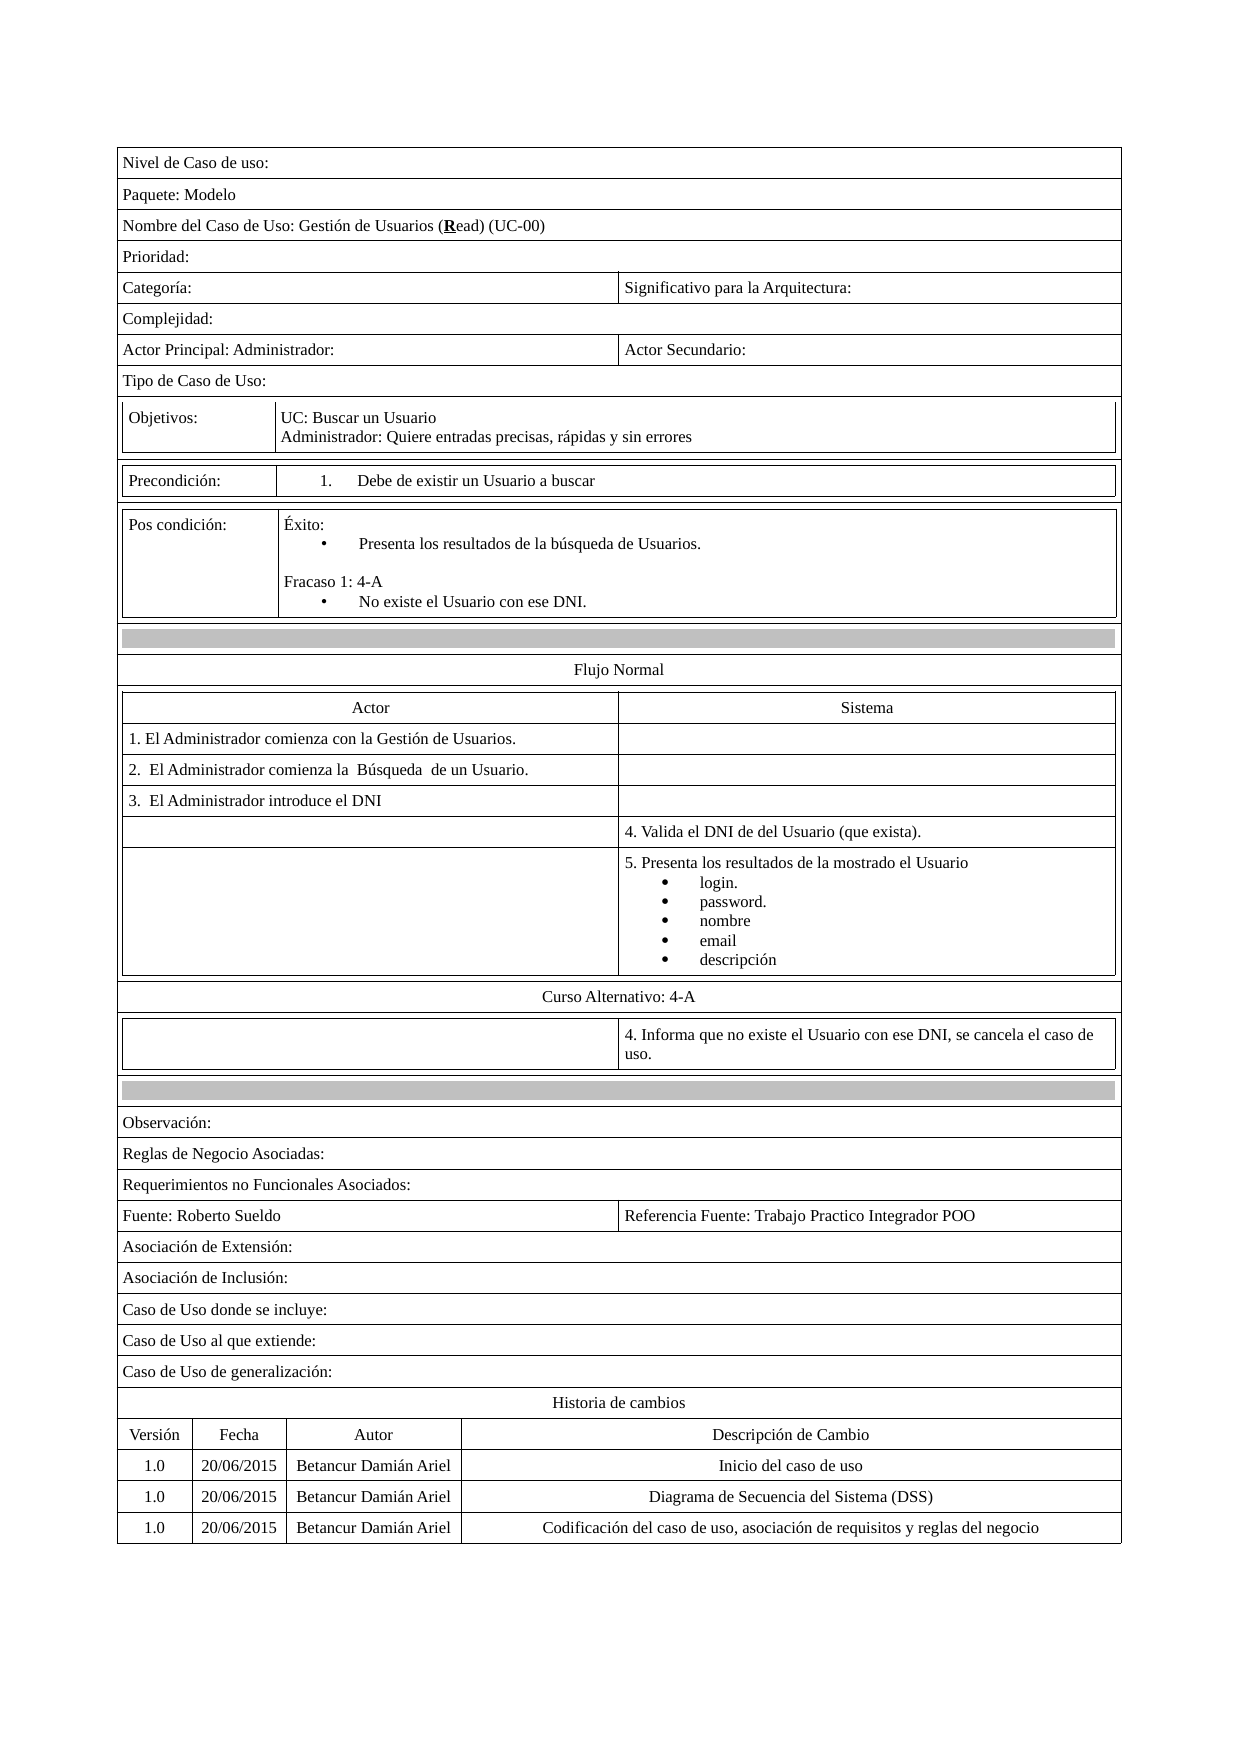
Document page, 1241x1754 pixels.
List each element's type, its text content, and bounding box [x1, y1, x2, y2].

table_cell Categoría: [118, 273, 618, 303]
table_cell [619, 724, 1115, 754]
table_cell 4. Valida el DNI de del Usuario (que exista). [619, 817, 1115, 847]
table_cell Complejidad: [118, 304, 1121, 334]
table_cell [118, 686, 1121, 981]
table_cell [118, 624, 1121, 654]
table_cell Betancur Damián Ariel [287, 1513, 461, 1543]
table_cell 20/06/2015 [193, 1513, 286, 1543]
table_cell Curso Alternativo: 4-A [118, 982, 1121, 1012]
table_header Éxito: Presenta los resultados de la búsqueda de Usuarios. Fracaso 1: 4-A No existe el Usuario con ese DNI. [279, 510, 1116, 616]
table_cell Nombre del Caso de Uso: Gestión de Usuarios (Read) (UC-00) [118, 210, 1121, 240]
table_header Actor [123, 693, 618, 722]
table_cell Prioridad: [118, 241, 1121, 271]
table_cell Paquete: Modelo [118, 179, 1121, 209]
table_cell [619, 755, 1115, 785]
table_cell [118, 1076, 1121, 1106]
table_header Versión [118, 1419, 192, 1449]
table_header 4. Informa que no existe el Usuario con ese DNI, se cancela el caso de uso. [619, 1019, 1115, 1069]
table_header Nivel de Caso de uso: [118, 148, 1121, 178]
table_cell [123, 817, 618, 847]
table_cell Referencia Fuente: Trabajo Practico Integrador POO [619, 1201, 1121, 1231]
table_header UC: Buscar un Usuario Administrador: Quiere entradas precisas, rápidas y sin errores [276, 402, 1115, 452]
table_cell Actor Secundario: [619, 335, 1121, 365]
table_cell Asociación de Extensión: [118, 1232, 1121, 1262]
table_header Sistema [619, 693, 1115, 722]
table_cell 2. El Administrador comienza la Búsqueda de un Usuario. [123, 755, 618, 785]
table_cell Fuente: Roberto Sueldo [118, 1201, 618, 1231]
table_cell 20/06/2015 [193, 1481, 286, 1512]
table_cell Caso de Uso al que extiende: [118, 1325, 1121, 1355]
table_header Pos condición: [123, 510, 278, 616]
table_cell Significativo para la Arquitectura: [619, 273, 1121, 303]
table_cell Betancur Damián Ariel [287, 1481, 461, 1512]
table_cell Codificación del caso de uso, asociación de requisitos y reglas del negocio [462, 1513, 1121, 1543]
table_cell Betancur Damián Ariel [287, 1450, 461, 1480]
table_cell 1. El Administrador comienza con la Gestión de Usuarios. [123, 724, 618, 754]
table_cell 1.0 [118, 1481, 192, 1512]
table_cell Caso de Uso donde se incluye: [118, 1294, 1121, 1324]
table_cell 20/06/2015 [193, 1450, 286, 1480]
table_header Precondición: [123, 466, 276, 496]
table_header Objetivos: [123, 402, 275, 452]
table_cell Diagrama de Secuencia del Sistema (DSS) [462, 1481, 1121, 1512]
table_cell Reglas de Negocio Asociadas: [118, 1138, 1121, 1168]
table_header Fecha [193, 1419, 286, 1449]
table_header Descripción de Cambio [462, 1419, 1121, 1449]
table_cell Asociación de Inclusión: [118, 1263, 1121, 1293]
table_cell [619, 786, 1115, 816]
table_header [123, 1019, 618, 1069]
table_cell Observación: [118, 1107, 1121, 1137]
table_cell Flujo Normal [118, 655, 1121, 685]
table_cell Historia de cambios [118, 1388, 1121, 1418]
table_cell Tipo de Caso de Uso: [118, 366, 1121, 396]
table_cell [123, 848, 618, 974]
table_header Autor [287, 1419, 461, 1449]
table_cell Requerimientos no Funcionales Asociados: [118, 1170, 1121, 1199]
table_cell [118, 1013, 1121, 1075]
table_cell [118, 397, 1121, 458]
table_cell [118, 460, 1121, 502]
table_cell 1.0 [118, 1513, 192, 1543]
table_cell Caso de Uso de generalización: [118, 1356, 1121, 1386]
table_cell Actor Principal: Administrador: [118, 335, 618, 365]
table_cell [118, 503, 1121, 623]
table_header Debe de existir un Usuario a buscar [277, 466, 1115, 496]
table_cell Inicio del caso de uso [462, 1450, 1121, 1480]
table_cell 5. Presenta los resultados de la mostrado el Usuario login. password. nombre email descripción [619, 848, 1115, 974]
table_cell 3. El Administrador introduce el DNI [123, 786, 618, 816]
table_cell 1.0 [118, 1450, 192, 1480]
